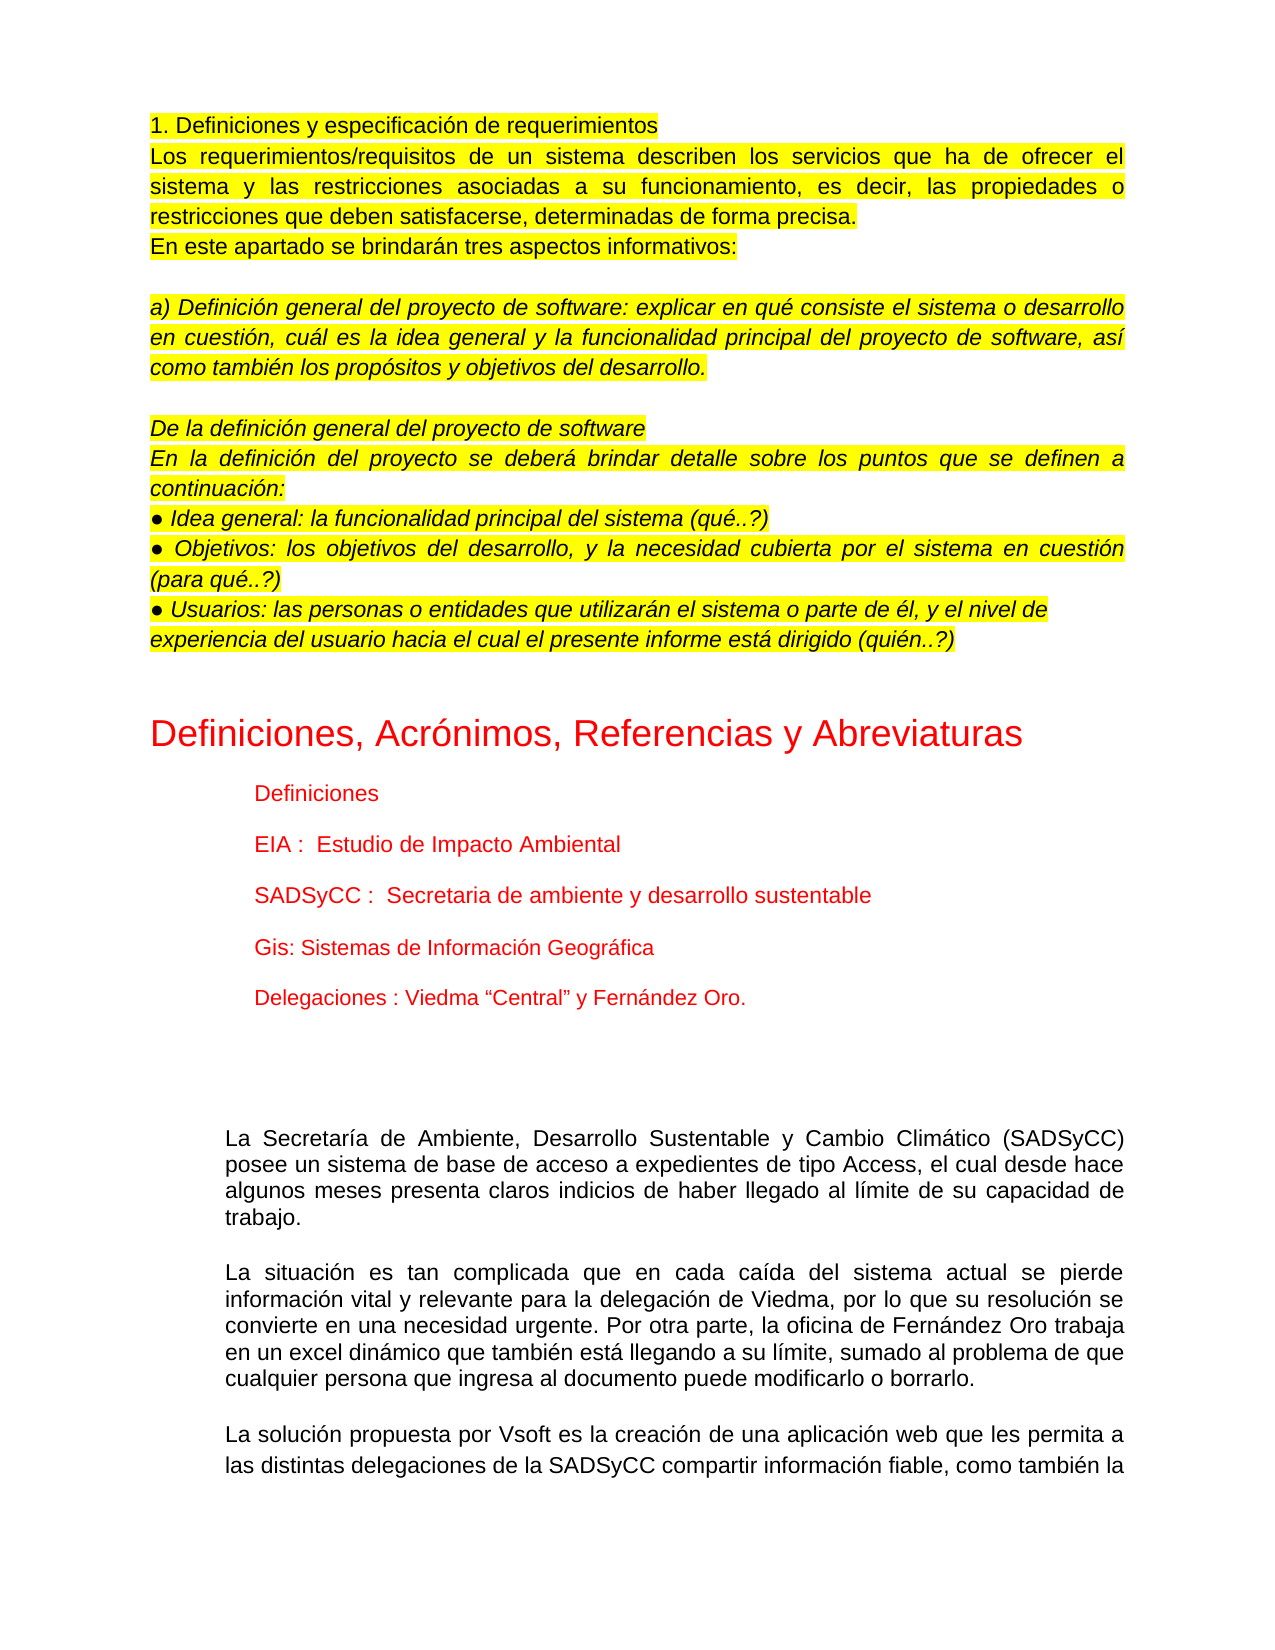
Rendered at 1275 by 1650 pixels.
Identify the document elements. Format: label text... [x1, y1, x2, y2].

text ● Objetivos: los objetivos del desarrollo, y la necesidad cubierta por el sistema en cuestión (para qué..?) [150, 535, 1125, 592]
text a) Definición general del proyecto de software: explicar en qué consiste el sistema o desarrollo en cuestión, cuál es la idea general y la funcionalidad principal del proyecto de software, así como también los propósitos y objetivos del desarrollo. [150, 294, 1125, 381]
text La solución propuesta por Vsoft es la creación de una aplicación web que les permita a las distintas delegaciones de la SADSyCC compartir información fiable, como también la [225, 1421, 1125, 1478]
text De la definición general del proyecto de software [150, 414, 1125, 441]
text Gis: Sistemas de Información Geográfica [254, 934, 1125, 960]
text ● Usuarios: las personas o entidades que utilizarán el sistema o parte de él, y el nivel de [150, 596, 1125, 622]
text La situación es tan complicada que en cada caída del sistema actual se pierde información vital y relevante para la delegación de Viedma, por lo que su resolución se convierte en una necesidad urgente. Por otra parte, la oficina de Fernández Oro trabaja en un excel dinámico que también está llegando a su límite, sumado al problema de que cualquier persona que ingresa al documento puede modificarlo o borrarlo. [225, 1259, 1125, 1391]
text Definiciones, Acrónimos, Referencias y Abreviaturas [150, 711, 1125, 754]
text En este apartado se brindarán tres aspectos informativos: [150, 233, 1125, 260]
text experiencia del usuario hacia el cual el presente informe está dirigido (quién..?) [150, 626, 1125, 652]
text ● Idea general: la funcionalidad principal del sistema (qué..?) [150, 505, 1125, 532]
text EIA : Estudio de Impacto Ambiental [254, 831, 1125, 857]
text La Secretaría de Ambiente, Desarrollo Sustentable y Cambio Climático (SADSyCC) posee un sistema de base de acceso a expedientes de tipo Access, el cual desde hace algunos meses presenta claros indicios de haber llegado al límite de su capacidad de trabajo. [225, 1125, 1125, 1230]
text 1. Definiciones y especificación de requerimientos [150, 112, 1125, 139]
text Los requerimientos/requisitos de un sistema describen los servicios que ha de ofrecer el sistema y las restricciones asociadas a su funcionamiento, es decir, las propiedades o restricciones que deben satisfacerse, determinadas de forma precisa. [150, 143, 1125, 229]
text Delegaciones : Viedma “Central” y Fernández Oro. [254, 985, 1125, 1010]
text En la definición del proyecto se deberá brindar detalle sobre los puntos que se definen a continuación: [150, 445, 1125, 501]
text SADSyCC : Secretaria de ambiente y desarrollo sustentable [254, 882, 1125, 909]
text Definiciones [254, 779, 1125, 806]
